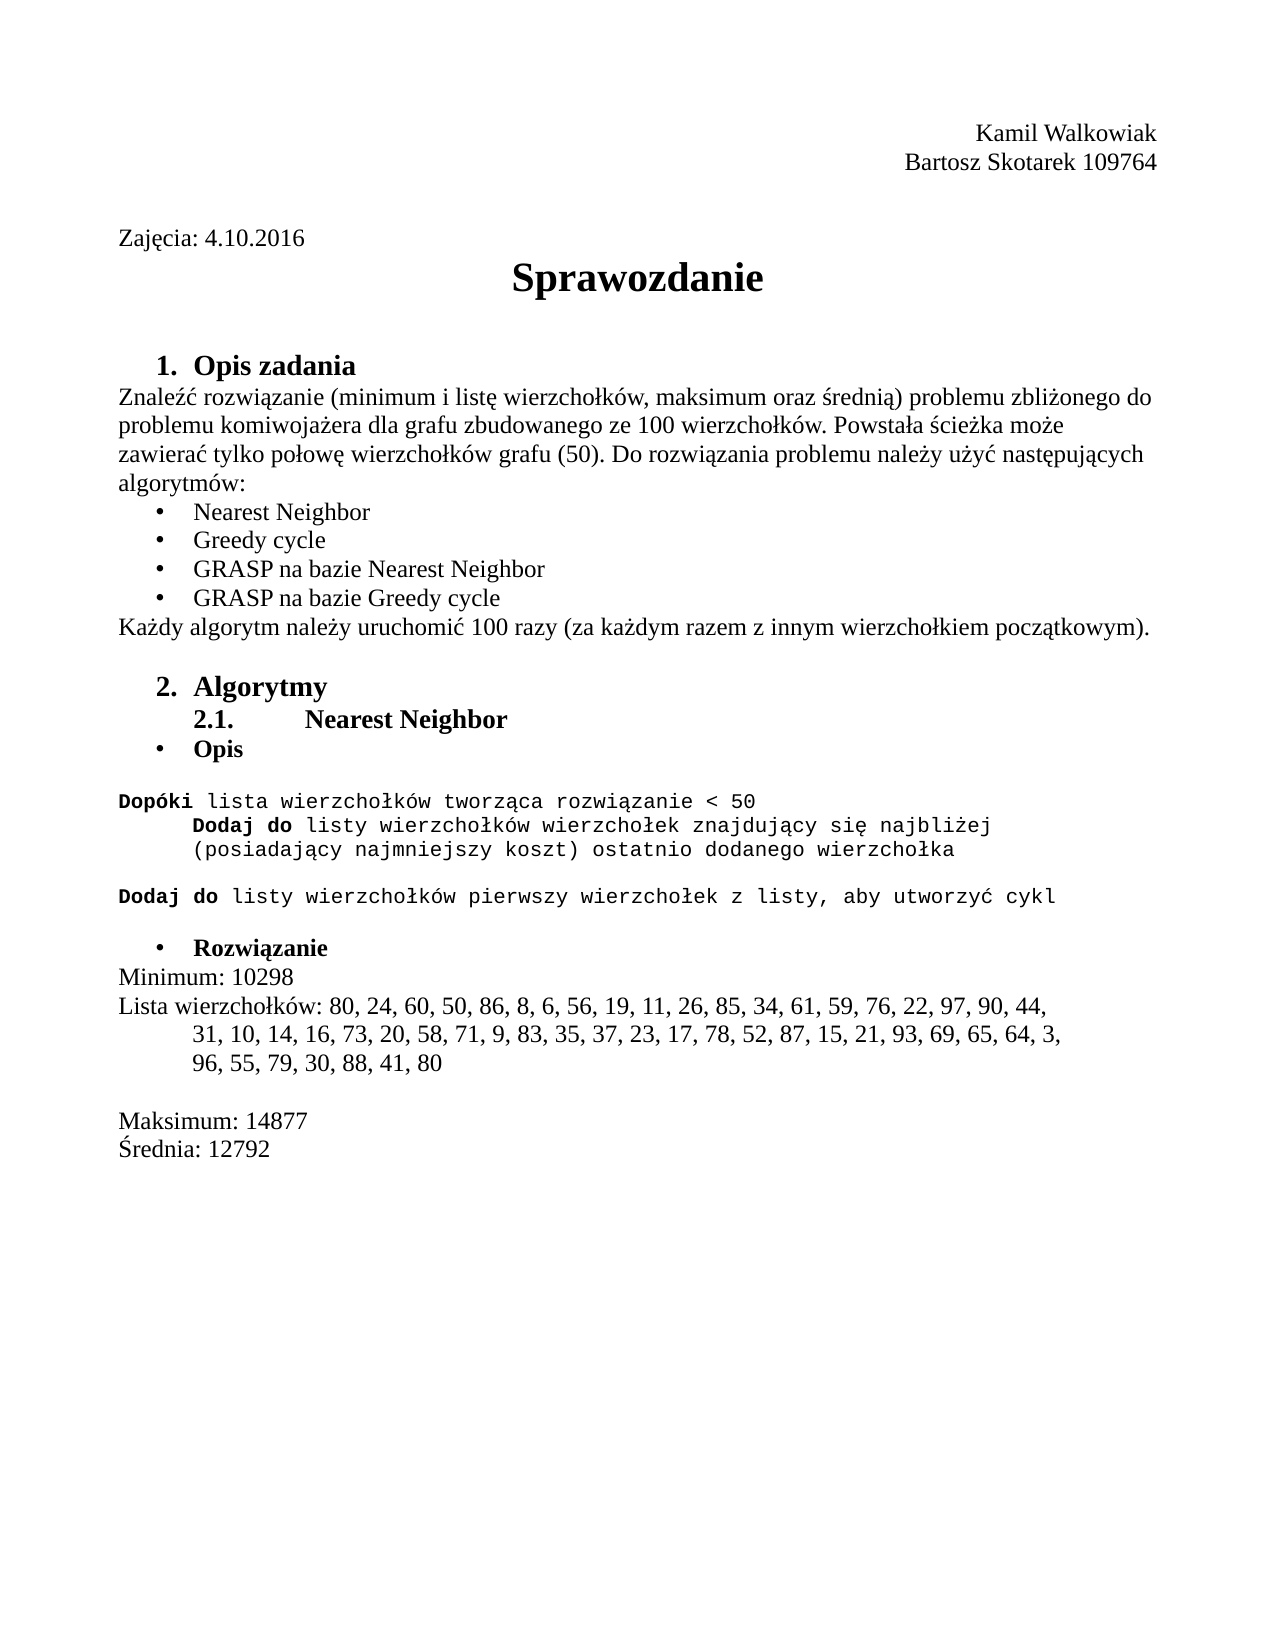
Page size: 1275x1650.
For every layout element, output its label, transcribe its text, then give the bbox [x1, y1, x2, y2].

text Dodaj do listy wierzchołków pierwszy wierzchołek z listy, aby utworzyć cykl [118, 886, 1157, 909]
text Dopóki lista wierzchołków tworząca rozwiązanie < 50 [118, 791, 1157, 815]
text Kamil Walkowiak [118, 118, 1157, 147]
list Opis zadania [156, 348, 1157, 382]
text Średnia: 12792 [118, 1134, 1157, 1163]
list Nearest Neighbor [156, 497, 1157, 525]
list GRASP na bazie Nearest Neighbor [156, 554, 1157, 583]
text Znaleźć rozwiązanie (minimum i listę wierzchołków, maksimum oraz średnią) problemu zbliżonego do problemu komiwojażera dla grafu zbudowanego ze 100 wierzchołków. Powstała ścieżka może zawierać tylko połowę wierzchołków grafu (50). Do rozwiązania problemu należy użyć następujących algorytmów: [118, 382, 1157, 497]
list GRASP na bazie Greedy cycle [156, 583, 1157, 612]
list Nearest Neighbor [193, 703, 1157, 734]
list Greedy cycle [156, 525, 1157, 554]
list Rozwiązanie [156, 933, 1157, 962]
text Sprawozdanie [118, 252, 1157, 300]
text Bartosz Skotarek 109764 [118, 147, 1157, 176]
list Opis [156, 734, 1157, 763]
list Algorytmy [156, 669, 1157, 703]
text Minimum: 10298 [118, 962, 1157, 991]
text Lista wierzchołków: 80, 24, 60, 50, 86, 8, 6, 56, 19, 11, 26, 85, 34, 61, 59, 76, 22, 97, 90, 44, 31, 10, 14, 16, 73, 20, 58, 71, 9, 83, 35, 37, 23, 17, 78, 52, 87, 15, 21, 93, 69, 65, 64, 3, 96, 55, 79, 30, 88, 41, 80 [118, 991, 1157, 1077]
text Każdy algorytm należy uruchomić 100 razy (za każdym razem z innym wierzchołkiem początkowym). [118, 612, 1157, 640]
text Maksimum: 14877 [118, 1106, 1157, 1134]
text Dodaj do listy wierzchołków wierzchołek znajdujący się najbliżej (posiadający najmniejszy koszt) ostatnio dodanego wierzchołka [118, 815, 1157, 862]
text Zajęcia: 4.10.2016 [118, 223, 1157, 252]
